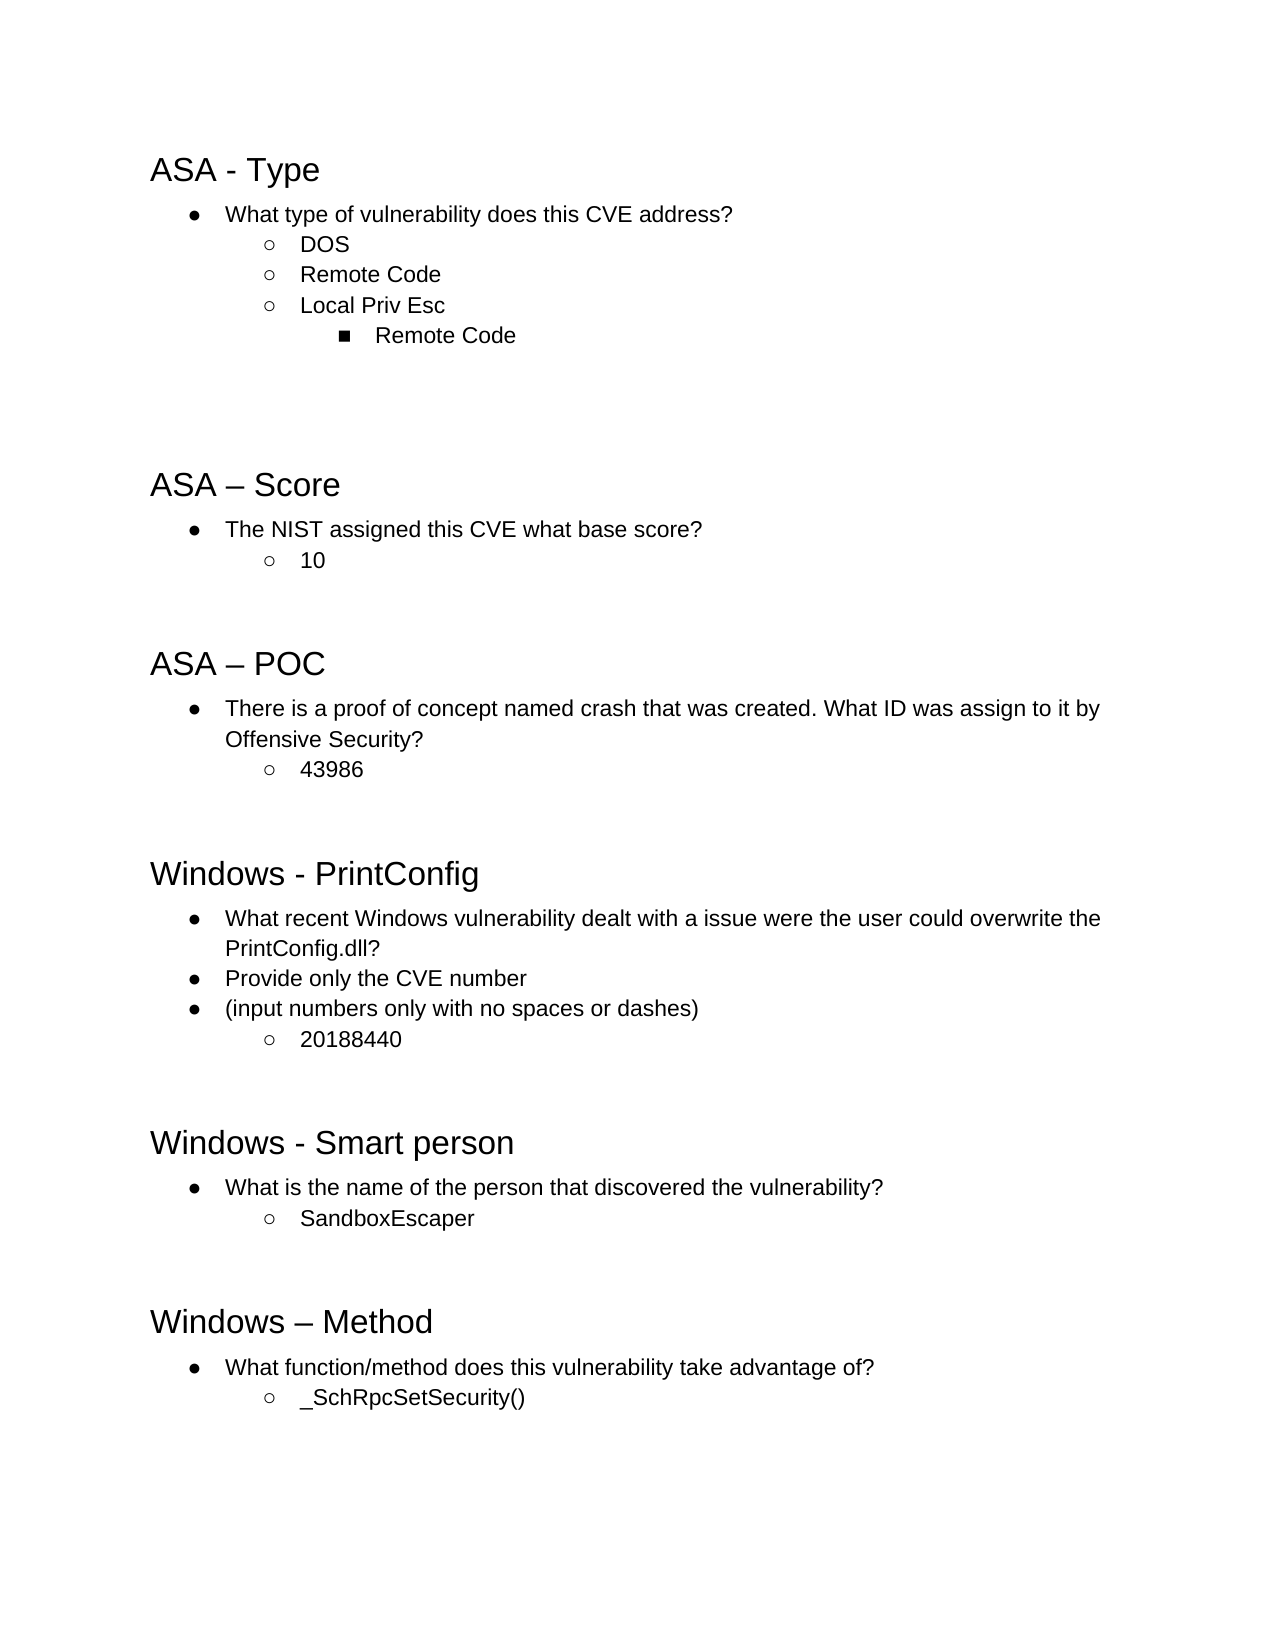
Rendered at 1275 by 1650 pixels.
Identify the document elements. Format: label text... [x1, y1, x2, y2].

subtitle Windows - Smart person [150, 1123, 1125, 1162]
list What function/method does this vulnerability take advantage of? [187, 1353, 1125, 1380]
subtitle Windows – Method [150, 1302, 1125, 1341]
list There is a proof of concept named crash that was created. What ID was assign to it by Offensive Security? [187, 695, 1125, 752]
list Provide only the CVE number [187, 965, 1125, 991]
list What type of vulnerability does this CVE address? [187, 201, 1125, 227]
list Remote Code [262, 261, 1125, 288]
list The NIST assigned this CVE what base score? [187, 516, 1125, 543]
list 10 [262, 547, 1125, 573]
subtitle ASA – POC [150, 644, 1125, 683]
list 20188440 [262, 1026, 1125, 1052]
subtitle ASA – Score [150, 465, 1125, 504]
list DOS [262, 231, 1125, 257]
subtitle ASA - Type [150, 150, 1125, 188]
list 43986 [262, 756, 1125, 782]
list What is the name of the person that discovered the vulnerability? [187, 1174, 1125, 1201]
list Local Priv Esc [262, 292, 1125, 318]
list Remote Code [337, 322, 1125, 348]
list (input numbers only with no spaces or dashes) [187, 995, 1125, 1022]
list What recent Windows vulnerability dealt with a issue were the user could overwrite the PrintConfig.dll? [187, 905, 1125, 961]
subtitle Windows - PrintConfig [150, 854, 1125, 892]
list SandboxEscaper [262, 1204, 1125, 1231]
list _SchRpcSetSecurity() [262, 1384, 1125, 1410]
